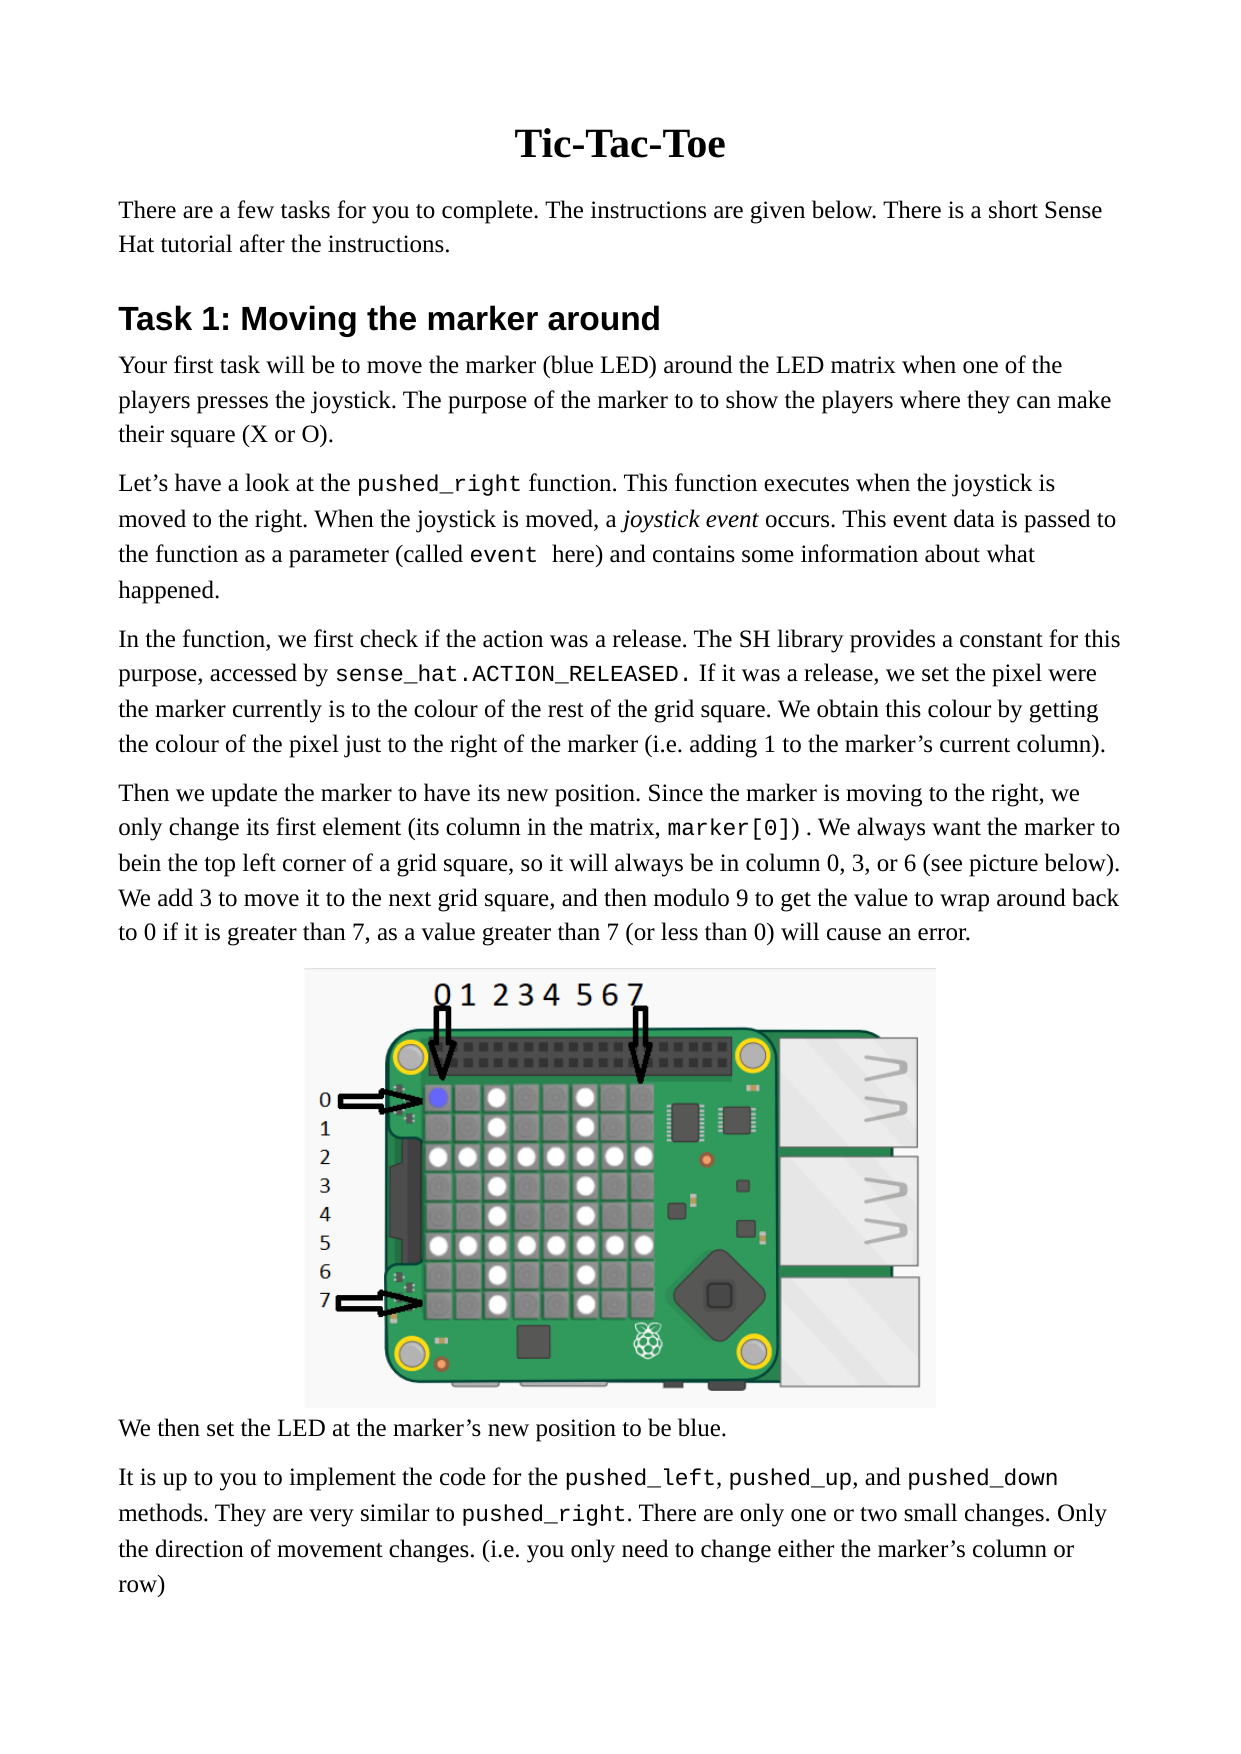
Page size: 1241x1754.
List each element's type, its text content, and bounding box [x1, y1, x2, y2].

text Let’s have a look at the pushed_right function. This function executes when the joystick is moved to the right. When the joystick is moved, a joystick event occurs. This event data is passed to the function as a parameter (called event here) and contains some information about what happened. [118, 468, 1122, 603]
text Tic-Tac-Toe [118, 118, 1122, 166]
text There are a few tasks for you to complete. The instructions are given below. There is a short Sense Hat tutorial after the instructions. [118, 195, 1122, 258]
text It is up to you to implement the code for the pushed_left, pushed_up, and pushed_down methods. They are very similar to pushed_right. There are only one or two small changes. Only the direction of movement changes. (i.e. you only need to change either the marker’s column or row) [118, 1462, 1122, 1598]
text Your first task will be to move the marker (blue LED) around the LED matrix when one of the players presses the joystick. The purpose of the marker to to show the players where they can make their square (X or O). [118, 350, 1122, 448]
text In the function, we first check if the action was a release. The SH library provides a constant for this purpose, accessed by sense_hat.ACTION_RELEASED. If it was a release, we set the pixel were the marker currently is to the colour of the rest of the grid square. We obtain this colour by getting the colour of the pixel just to the right of the marker (i.e. adding 1 to the marker’s current column). [118, 624, 1122, 757]
text Then we update the marker to have its new position. Since the marker is moving to the right, we only change its first element (its column in the matrix, marker[0]) . We always want the marker to bein the top left corner of a grid square, so it will always be in column 0, 3, or 6 (see picture below). We add 3 to move it to the next grid square, and then modulo 9 to get the value to wrap around back to 0 if it is greater than 7, as a value greater than 7 (or less than 0) will cause an error. [118, 778, 1122, 946]
picture [304, 966, 936, 1408]
subtitle Task 1: Moving the marker around [118, 299, 1122, 338]
text We then set the LED at the marker’s new position to be blue. [118, 966, 1122, 1442]
